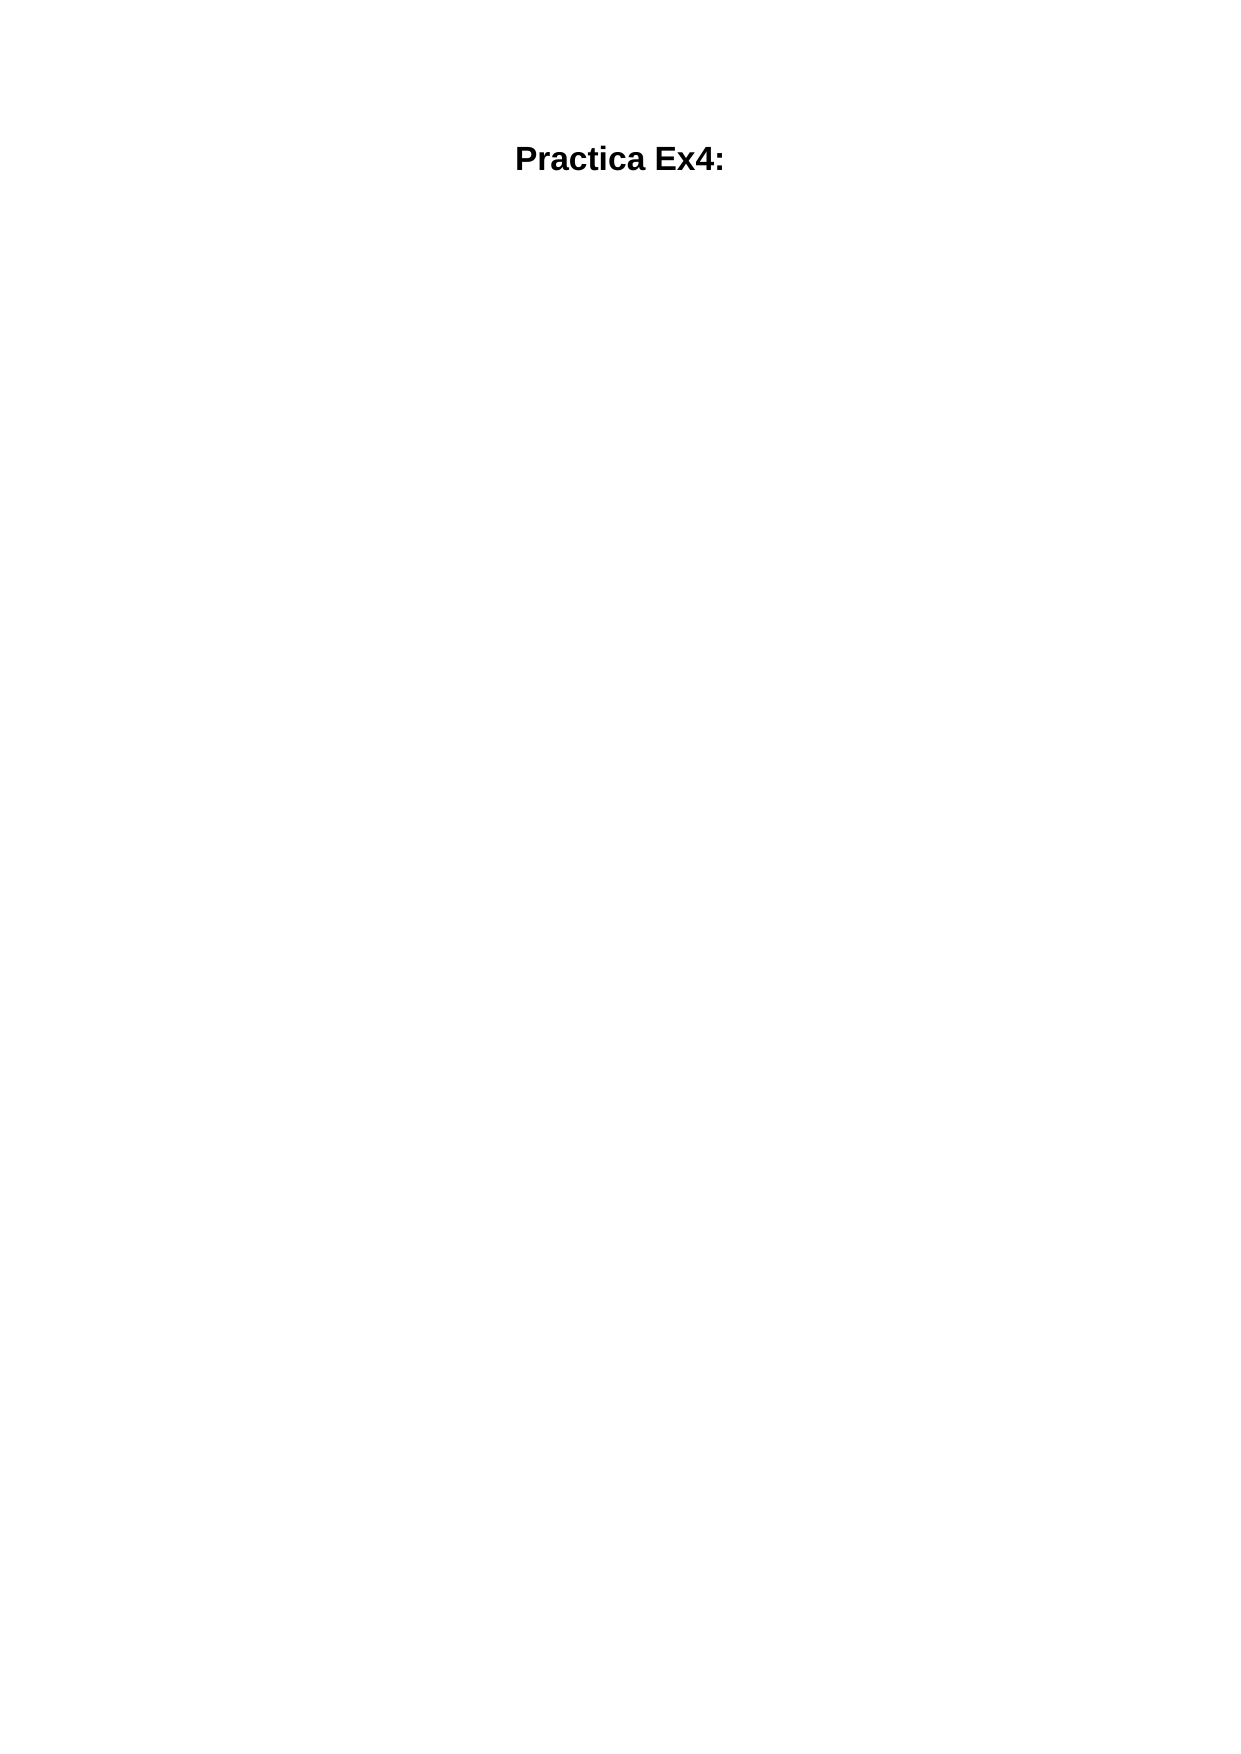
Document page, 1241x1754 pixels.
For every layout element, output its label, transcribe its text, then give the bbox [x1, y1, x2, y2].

subtitle Practica Ex4: [118, 139, 1122, 178]
